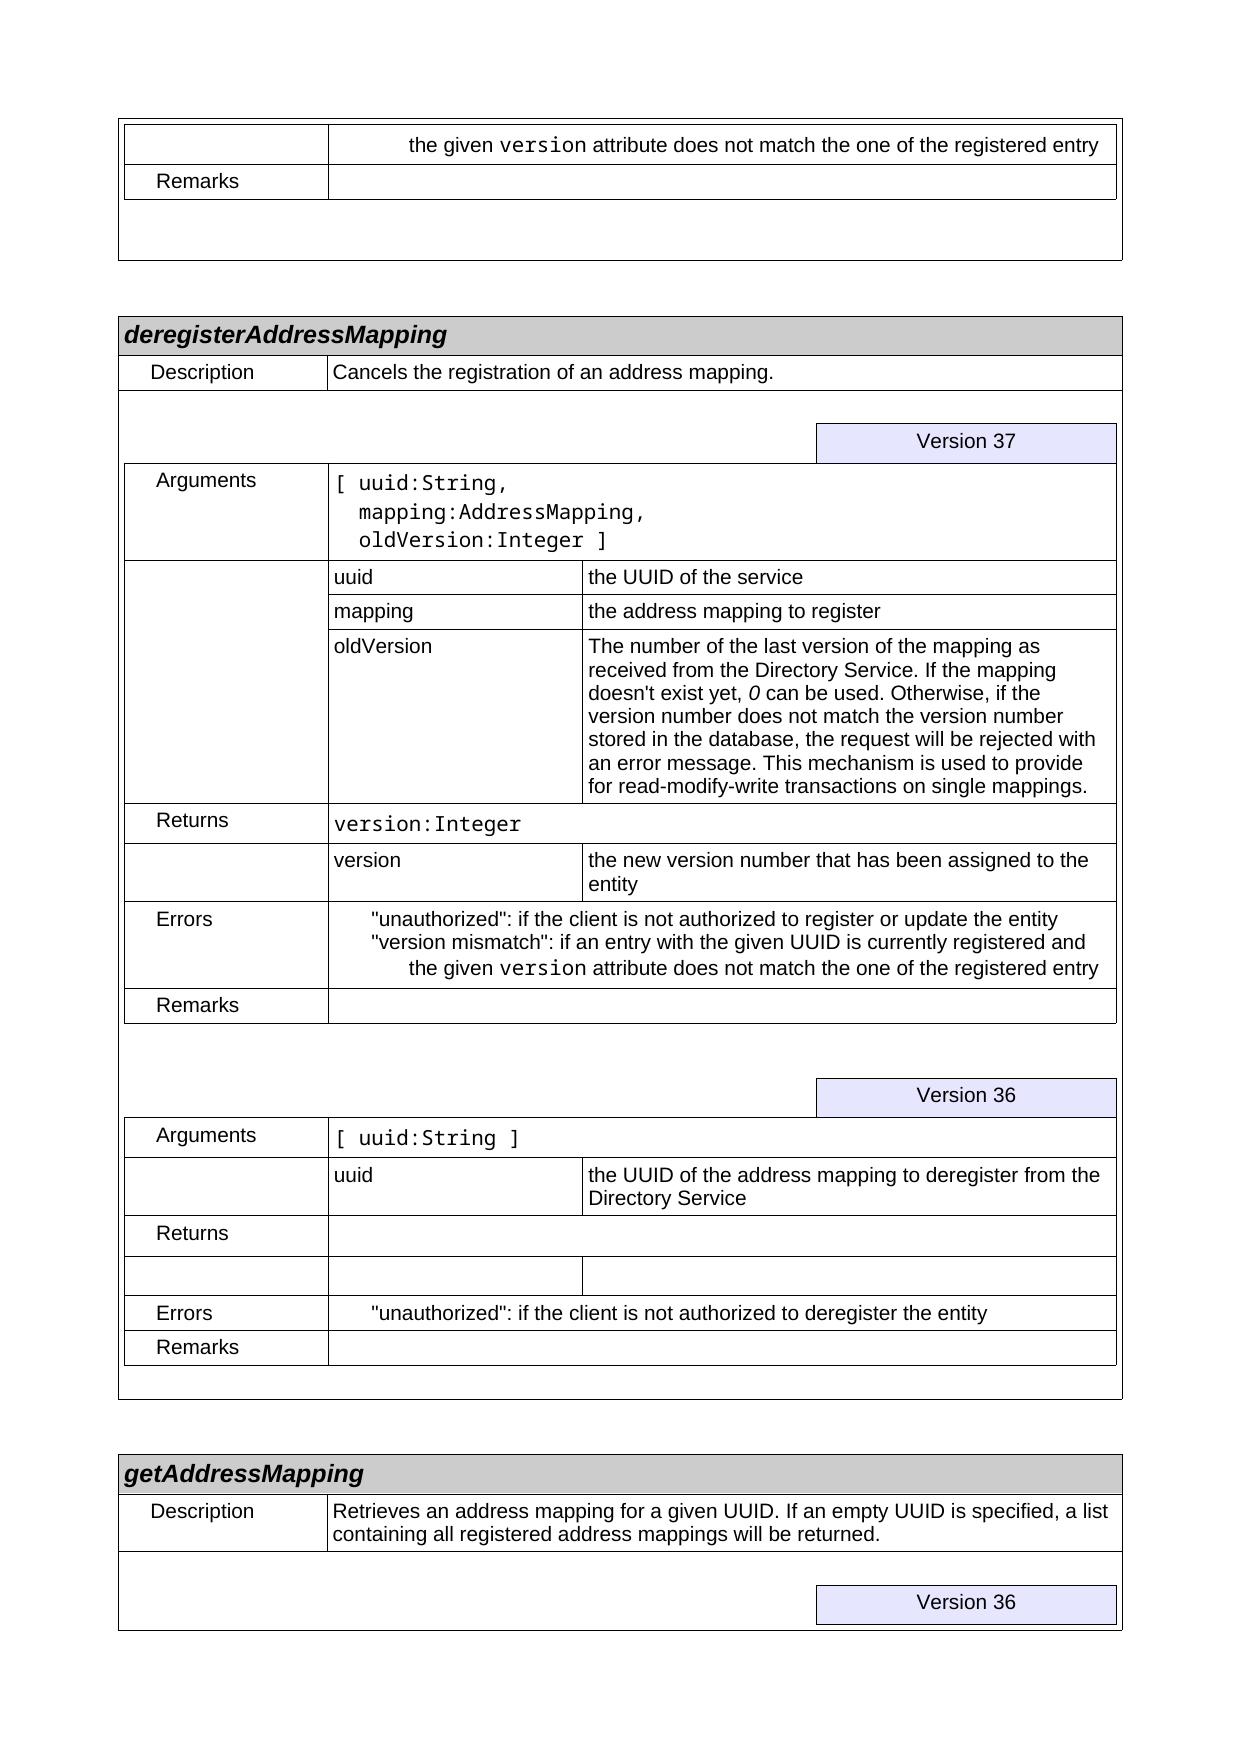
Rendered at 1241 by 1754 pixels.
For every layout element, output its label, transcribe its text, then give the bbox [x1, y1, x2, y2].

table_cell Returns [125, 804, 328, 843]
table_header Version 36 [817, 1586, 1116, 1624]
table_header deregisterAddressMapping [119, 317, 1122, 355]
table_cell Errors [125, 902, 328, 988]
table_cell the new version number that has been assigned to the entity [583, 844, 1116, 901]
table_cell Description [119, 356, 327, 390]
table_cell oldVersion [329, 630, 582, 803]
table_cell Errors [125, 1296, 328, 1330]
table_cell [119, 119, 1122, 260]
table_cell Remarks [125, 1331, 328, 1365]
table_cell Arguments [125, 464, 328, 559]
table_cell [119, 1552, 1122, 1630]
table_cell Description [119, 1495, 327, 1551]
table_cell [125, 125, 328, 164]
table_header Version 37 [817, 424, 1116, 463]
table_cell [329, 1216, 1116, 1256]
table_cell uuid [329, 1158, 582, 1215]
table_cell [329, 989, 1116, 1022]
table_cell [329, 1331, 1116, 1365]
table_cell [125, 561, 328, 803]
table_cell Retrieves an address mapping for a given UUID. If an empty UUID is specified, a list containing all registered address mappings will be returned. [328, 1495, 1122, 1551]
table_cell [125, 1257, 328, 1295]
table_cell The number of the last version of the mapping as received from the Directory Service. If the mapping doesn't exist yet, 0 can be used. Otherwise, if the version number does not match the version number stored in the database, the request will be rejected with an error message. This mechanism is used to provide for read-modify-write transactions on single mappings. [583, 630, 1116, 803]
table_header uuid [329, 561, 582, 594]
table_cell [583, 1257, 1116, 1295]
table_cell version [329, 844, 582, 901]
table_cell [ uuid:String, mapping:AddressMapping, oldVersion:Integer ] [329, 464, 1116, 559]
table_header getAddressMapping [119, 1455, 1122, 1493]
table_cell the given version attribute does not match the one of the registered entry [329, 125, 1116, 164]
table_cell [ uuid:String ] [329, 1118, 1116, 1157]
table_header the UUID of the service [583, 561, 1116, 594]
table_cell Arguments [125, 1118, 328, 1157]
table_cell Cancels the registration of an address mapping. [328, 356, 1122, 390]
table_cell [125, 1158, 328, 1215]
table_cell Remarks [125, 165, 328, 199]
table_cell the address mapping to register [583, 595, 1116, 629]
table_cell "unauthorized": if the client is not authorized to register or update the entity "version mismatch": if an entry with the given UUID is currently registered and the given version attribute does not match the one of the registered entry [329, 902, 1116, 988]
table_header [124, 423, 816, 463]
table_cell Remarks [125, 989, 328, 1022]
table_cell mapping [329, 595, 582, 629]
table_header [124, 1078, 816, 1117]
table_header [124, 1585, 816, 1624]
table_cell the UUID of the address mapping to deregister from the Directory Service [583, 1158, 1116, 1215]
table_cell Returns [125, 1216, 328, 1256]
table_cell [329, 165, 1116, 199]
table_cell [329, 1257, 582, 1295]
table_header Version 36 [817, 1079, 1116, 1117]
table_cell [125, 844, 328, 901]
table_cell version:Integer [329, 804, 1116, 843]
table_cell "unauthorized": if the client is not authorized to deregister the entity [329, 1296, 1116, 1330]
table_cell [119, 391, 1122, 1398]
